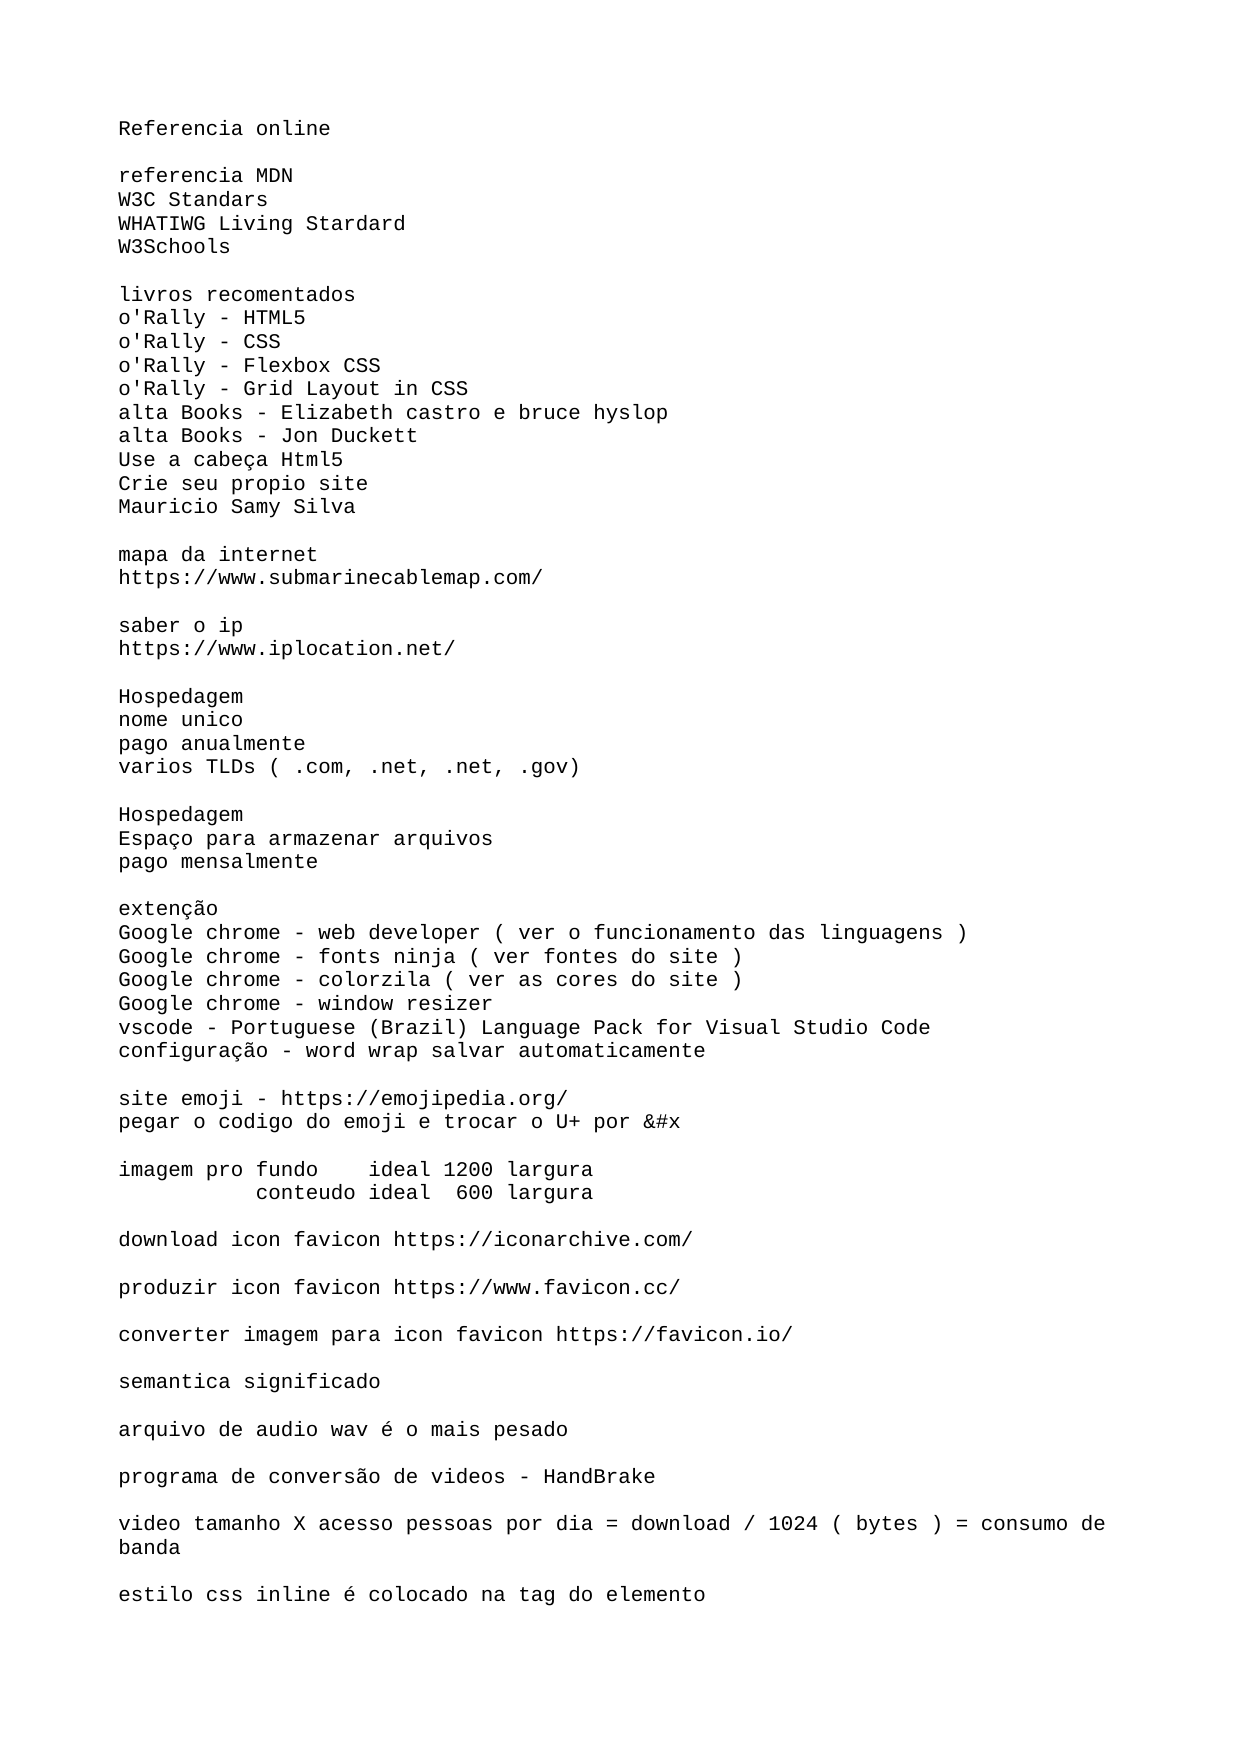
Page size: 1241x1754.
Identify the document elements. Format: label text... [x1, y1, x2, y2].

text Mauricio Samy Silva [118, 496, 1122, 520]
text Google chrome - window resizer [118, 993, 1122, 1017]
text nome unico [118, 709, 1122, 733]
text livros recomentados [118, 284, 1122, 307]
text Google chrome - fonts ninja ( ver fontes do site ) [118, 946, 1122, 969]
text configuração - word wrap salvar automaticamente [118, 1040, 1122, 1064]
text alta Books - Elizabeth castro e bruce hyslop [118, 402, 1122, 426]
text referencia MDN [118, 165, 1122, 189]
text produzir icon favicon https://www.favicon.cc/ [118, 1277, 1122, 1300]
text Google chrome - web developer ( ver o funcionamento das linguagens ) [118, 922, 1122, 946]
text vscode - Portuguese (Brazil) Language Pack for Visual Studio Code [118, 1017, 1122, 1040]
text Hospedagem [118, 804, 1122, 827]
text mapa da internet [118, 544, 1122, 567]
text alta Books - Jon Duckett [118, 426, 1122, 449]
text Hospedagem [118, 686, 1122, 709]
text o'Rally - Flexbox CSS [118, 354, 1122, 378]
text https://www.submarinecablemap.com/ [118, 567, 1122, 591]
text programa de conversão de videos - HandBrake [118, 1466, 1122, 1489]
text o'Rally - HTML5 [118, 307, 1122, 331]
text pegar o codigo do emoji e trocar o U+ por &#x [118, 1111, 1122, 1135]
text arquivo de audio wav é o mais pesado [118, 1419, 1122, 1442]
text o'Rally - Grid Layout in CSS [118, 378, 1122, 402]
text conteudo ideal 600 largura [118, 1182, 1122, 1206]
text Use a cabeça Html5 [118, 449, 1122, 473]
text site emoji - https://emojipedia.org/ [118, 1088, 1122, 1111]
text Referencia online [118, 118, 1122, 142]
text Google chrome - colorzila ( ver as cores do site ) [118, 969, 1122, 993]
text converter imagem para icon favicon https://favicon.io/ [118, 1324, 1122, 1348]
text video tamanho X acesso pessoas por dia = download / 1024 ( bytes ) = consumo de banda [118, 1513, 1122, 1561]
text saber o ip [118, 615, 1122, 638]
text estilo css inline é colocado na tag do elemento [118, 1584, 1122, 1608]
text W3Schools [118, 236, 1122, 260]
text https://www.iplocation.net/ [118, 638, 1122, 662]
text extenção [118, 898, 1122, 922]
text W3C Standars [118, 189, 1122, 213]
text pago anualmente [118, 733, 1122, 757]
text WHATIWG Living Stardard [118, 213, 1122, 236]
text o'Rally - CSS [118, 331, 1122, 354]
text pago mensalmente [118, 851, 1122, 875]
text imagem pro fundo ideal 1200 largura [118, 1158, 1122, 1182]
text semantica significado [118, 1371, 1122, 1395]
text Crie seu propio site [118, 473, 1122, 496]
text Espaço para armazenar arquivos [118, 827, 1122, 851]
text download icon favicon https://iconarchive.com/ [118, 1229, 1122, 1253]
text varios TLDs ( .com, .net, .net, .gov) [118, 757, 1122, 780]
